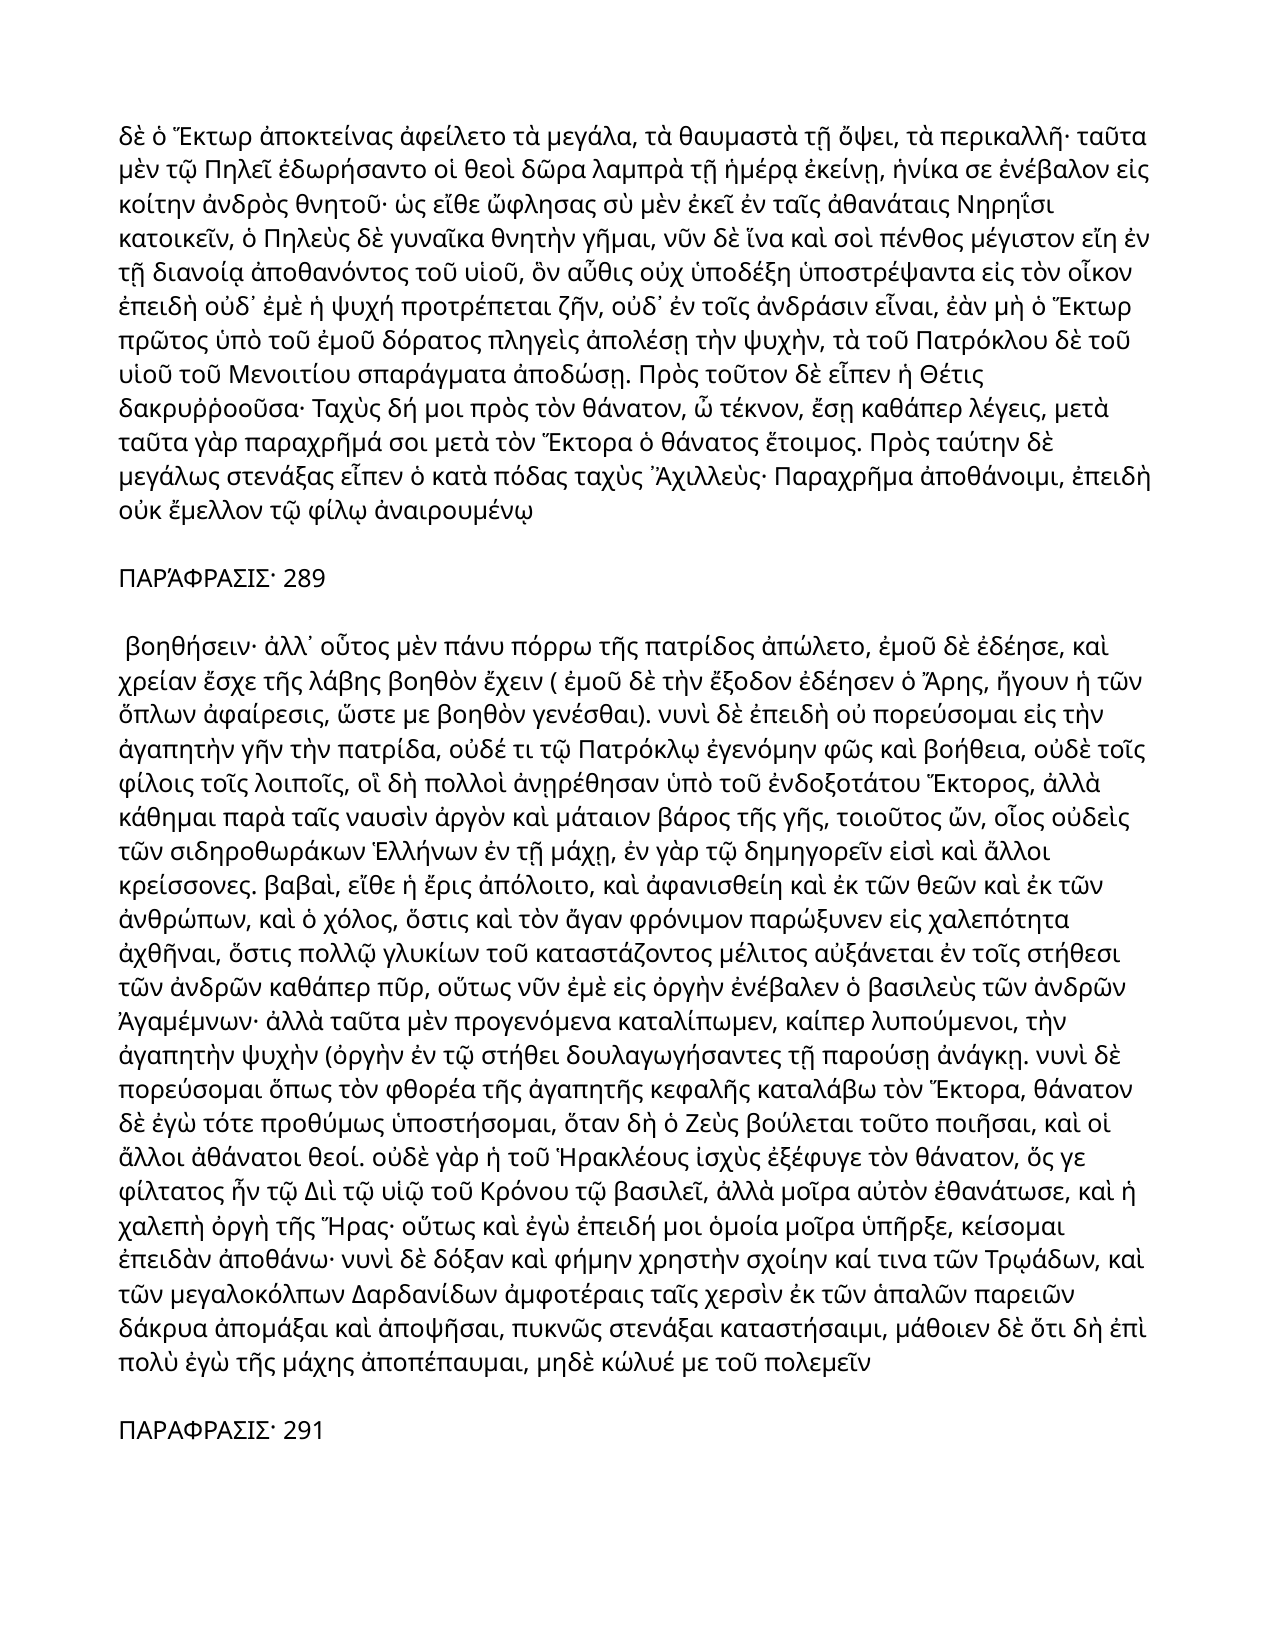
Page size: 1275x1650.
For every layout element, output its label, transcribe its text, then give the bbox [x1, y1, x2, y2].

text ΠAPΑΦΡΑΣΙΣ· 291 [118, 1412, 1157, 1447]
text βοηθήσειν· ἀλλ᾿ οὗτος μὲν πάνυ πόρρω τῆς πατρίδος ἀπώλετο, ἐμοῦ δὲ ἐδέησε, καὶ χρείαν ἔσχε τῆς λάβης βοηθὸν ἔχειν ( ἐμοῦ δὲ τὴν ἔξοδον ἐδέησεν ὁ Ἄρης, ἤγουν ἡ τῶν ὅπλων ἀφαίρεσις, ὥστε με βοηθὸν γενέσθαι). νυνὶ δὲ ἐπειδὴ οὐ πορεύσομαι εἰς τὴν ἀγαπητὴν γῆν τὴν πατρίδα, οὐδέ τι τῷ Πατρόκλῳ ἐγενόμην φῶς καὶ βοήθεια, οὐδὲ τοῖς φίλοις τοῖς λοιποῖς, οἳ δὴ πολλοὶ ἀνῃρέθησαν ὑπὸ τοῦ ἐνδοξοτάτου Ἕκτορος, ἀλλὰ κάθημαι παρὰ ταῖς ναυσὶν ἀργὸν καὶ μάταιον βάρος τῆς γῆς, τοιοῦτος ὤν, οἷος οὐδεὶς τῶν σιδηροθωράκων Ἑλλήνων ἐν τῇ μάχῃ, ἐν γὰρ τῷ δημηγορεῖν εἰσὶ καὶ ἄλλοι κρείσσονες. βαβαὶ, εἴθε ἡ ἔρις ἀπόλοιτο, καὶ ἀφανισθείη καὶ ἐκ τῶν θεῶν καὶ ἐκ τῶν ἀνθρώπων, καὶ ὁ χόλος, ὅστις καὶ τὸν ἄγαν φρόνιμον παρώξυνεν εἰς χαλεπότητα ἀχθῆναι, ὅστις πολλῷ γλυκίων τοῦ καταστάζοντος μέλιτος αὐξάνεται ἐν τοῖς στήθεσι τῶν ἀνδρῶν καθάπερ πῦρ, οὕτως νῦν ἐμὲ εἰς ὀργὴν ἐνέβαλεν ὁ βασιλεὺς τῶν ἀνδρῶν Ἀγαμέμνων· ἀλλὰ ταῦτα μὲν προγενόμενα καταλίπωμεν, καίπερ λυπούμενοι, τὴν ἀγαπητὴν ψυχὴν (ὀργὴν ἐν τῷ στήθει δουλαγωγήσαντες τῇ παρούσῃ ἀνάγκῃ. νυνὶ δὲ πορεύσομαι ὅπως τὸν φθορέα τῆς ἀγαπητῆς κεφαλῆς καταλάβω τὸν Ἕκτορα, θάνατον δὲ ἐγὼ τότε προθύμως ὑποστήσομαι, ὅταν δὴ ὁ Ζεὺς βούλεται τοῦτο ποιῆσαι, καὶ οἱ ἄλλοι ἀθάνατοι θεοί. οὐδὲ γὰρ ἡ τοῦ Ἡρακλέους ἰσχὺς ἐξέφυγε τὸν θάνατον, ὅς γε φίλτατος ἦν τῷ Διὶ τῷ υἱῷ τοῦ Κρόνου τῷ βασιλεῖ, ἀλλὰ μοῖρα αὐτὸν ἐθανάτωσε, καὶ ἡ χαλεπὴ ὀργὴ τῆς Ἥρας· οὕτως καὶ ἐγὼ ἐπειδή μοι ὁμοία μοῖρα ὑπῆρξε, κείσομαι ἐπειδὰν ἀποθάνω· νυνὶ δὲ δόξαν καὶ φήμην χρηστὴν σχοίην καί τινα τῶν Τρῳάδων, καὶ τῶν μεγαλοκόλπων Δαρδανίδων ἀμφοτέραις ταῖς χερσὶν ἐκ τῶν ἁπαλῶν παρειῶν δάκρυα ἀπομάξαι καὶ ἀποψῆσαι, πυκνῶς στενάξαι καταστήσαιμι, μάθοιεν δὲ ὅτι δὴ ἐπὶ πολὺ ἐγὼ τῆς μάχης ἀποπέπαυμαι, μηδὲ κώλυέ με τοῦ πολεμεῖν [118, 629, 1157, 1378]
text ΠΑΡΆΦΡΑΣΙΣ· 289 [118, 561, 1157, 595]
text δὲ ὁ Ἕκτωρ ἀποκτείνας ἀφείλετο τὰ μεγάλα, τὰ θαυμαστὰ τῇ ὄψει, τὰ περικαλλῆ· ταῦτα μὲν τῷ Πηλεῖ ἐδωρήσαντο οἱ θεοὶ δῶρα λαμπρὰ τῇ ἡμέρᾳ ἐκείνῃ, ἡνίκα σε ἐνέβαλον εἰς κοίτην ἀνδρὸς θνητοῦ· ὡς εἴθε ὤφλησας σὺ μὲν ἐκεῖ ἐν ταῖς ἀθανάταις Νηρηΐσι κατοικεῖν, ὁ Πηλεὺς δὲ γυναῖκα θνητὴν γῆμαι, νῦν δὲ ἵνα καὶ σοὶ πένθος μέγιστον εἴη ἐν τῇ διανοίᾳ ἀποθανόντος τοῦ υἱοῦ, ὃν αὖθις οὐχ ὑποδέξη ὑποστρέψαντα εἰς τὸν οἶκον ἐπειδὴ οὐδ᾽ ἐμὲ ἡ ψυχή προτρέπεται ζῆν, οὐδ᾽ ἐν τοῖς ἀνδράσιν εἶναι, ἐὰν μὴ ὁ Ἕκτωρ πρῶτος ὑπὸ τοῦ ἐμοῦ δόρατος πληγεὶς ἀπολέσῃ τὴν ψυχὴν, τὰ τοῦ Πατρόκλου δὲ τοῦ υἱοῦ τοῦ Μενοιτίου σπαράγματα ἀποδώσῃ. Πρὸς τοῦτον δὲ εἶπεν ἡ Θέτις δακρυῤῥοοῦσα· Ταχὺς δή μοι πρὸς τὸν θάνατον, ὦ τέκνον, ἔσῃ καθάπερ λέγεις, μετὰ ταῦτα γὰρ παραχρῆμά σοι μετὰ τὸν Ἕκτορα ὁ θάνατος ἕτοιμος. Πρὸς ταύτην δὲ μεγάλως στενάξας εἶπεν ὁ κατὰ πόδας ταχὺς ᾿Ἀχιλλεὺς· Παραχρῆμα ἀποθάνοιμι, ἐπειδὴ οὐκ ἔμελλον τῷ φίλῳ ἀναιρουμένῳ [118, 118, 1157, 527]
